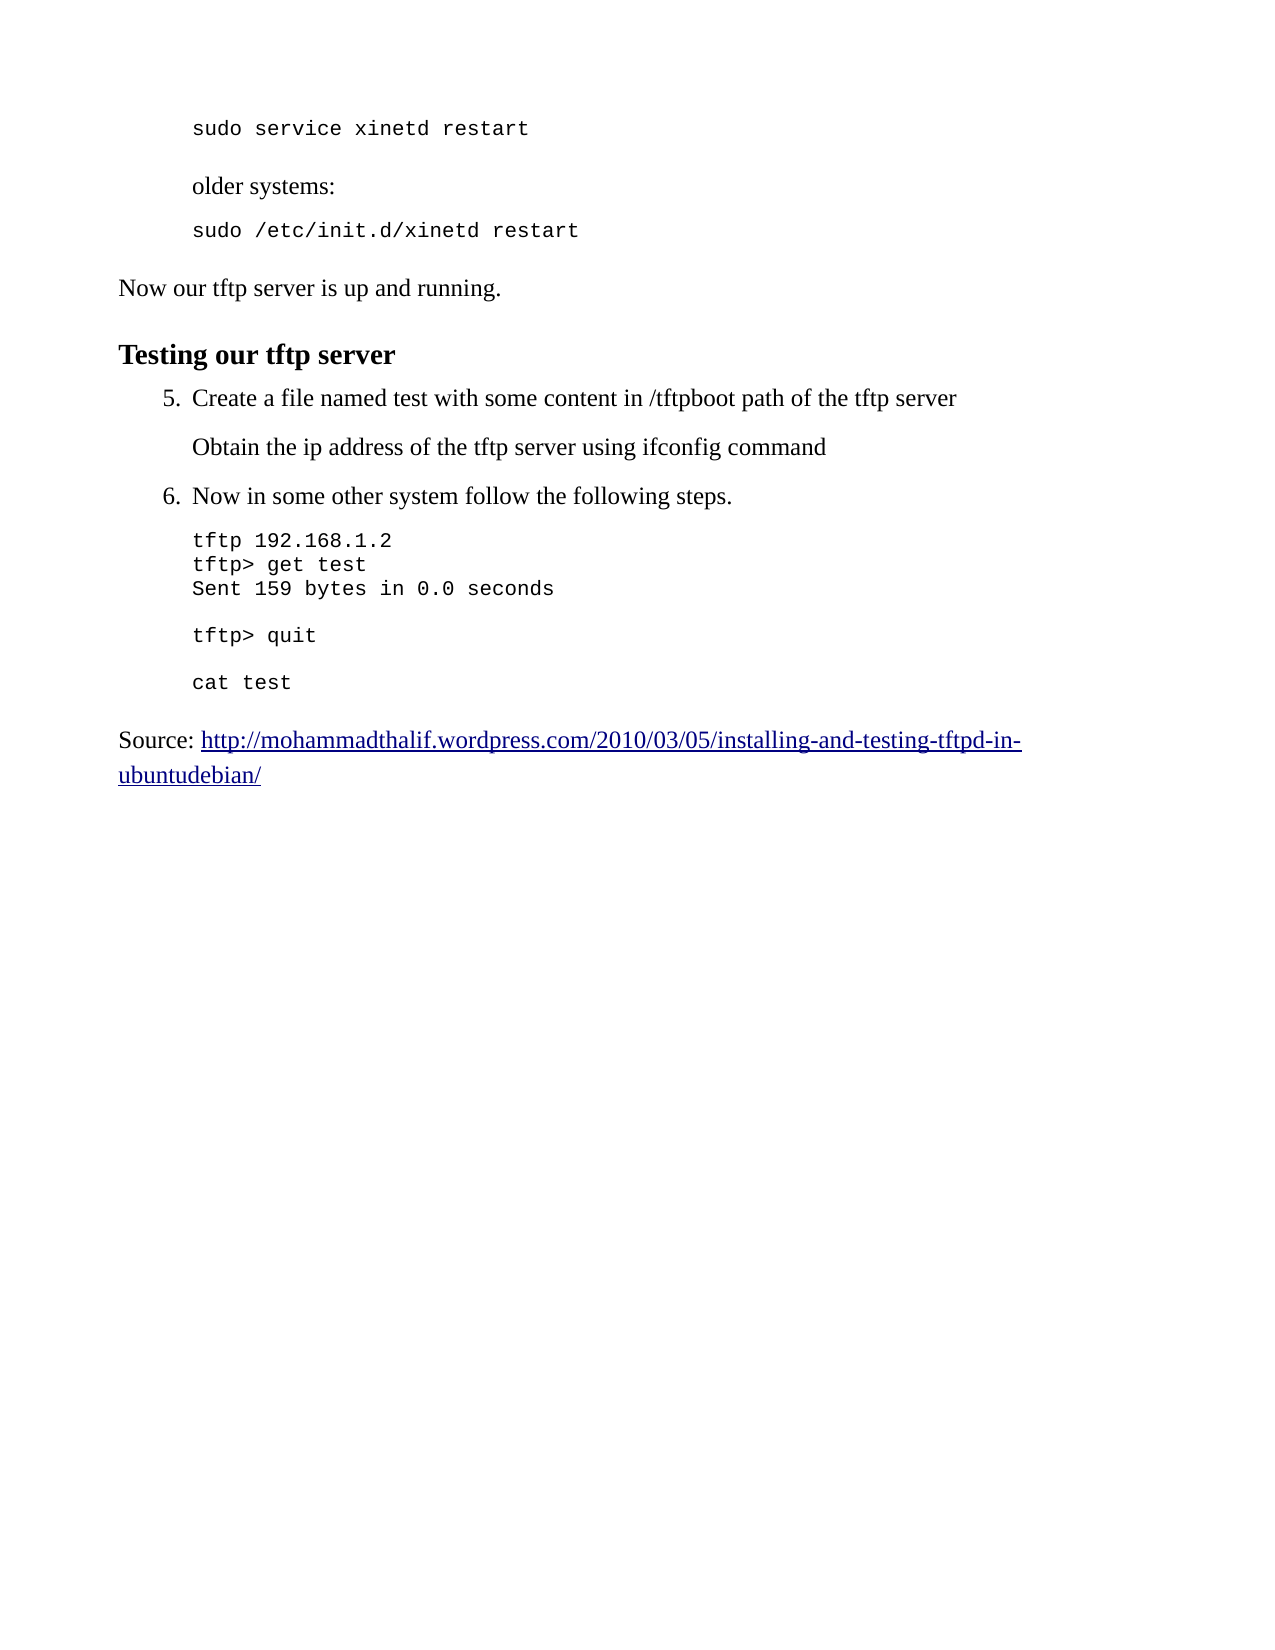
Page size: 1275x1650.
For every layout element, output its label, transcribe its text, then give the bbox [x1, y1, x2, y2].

subtitle Testing our tftp server [118, 337, 1157, 371]
list Create a file named test with some content in /tftpboot path of the tftp server [162, 383, 1157, 412]
list Sent 159 bytes in 0.0 seconds [162, 578, 1157, 601]
list sudo /etc/init.d/xinetd restart [162, 220, 1157, 244]
list tftp 192.168.1.2 [162, 530, 1157, 554]
text Source: http://mohammadthalif.wordpress.com/2010/03/05/installing-and-testing-tftpd-in-ubuntudebian/ [118, 725, 1157, 788]
list Now in some other system follow the following steps. [162, 481, 1157, 510]
list sudo service xinetd restart [162, 118, 1157, 142]
text Now our tftp server is up and running. [118, 273, 1157, 302]
list cat test [162, 672, 1157, 696]
list tftp> quit [162, 625, 1157, 648]
list older systems: [162, 171, 1157, 200]
list tftp> get test [162, 554, 1157, 578]
list Obtain the ip address of the tftp server using ifconfig command [162, 432, 1157, 461]
